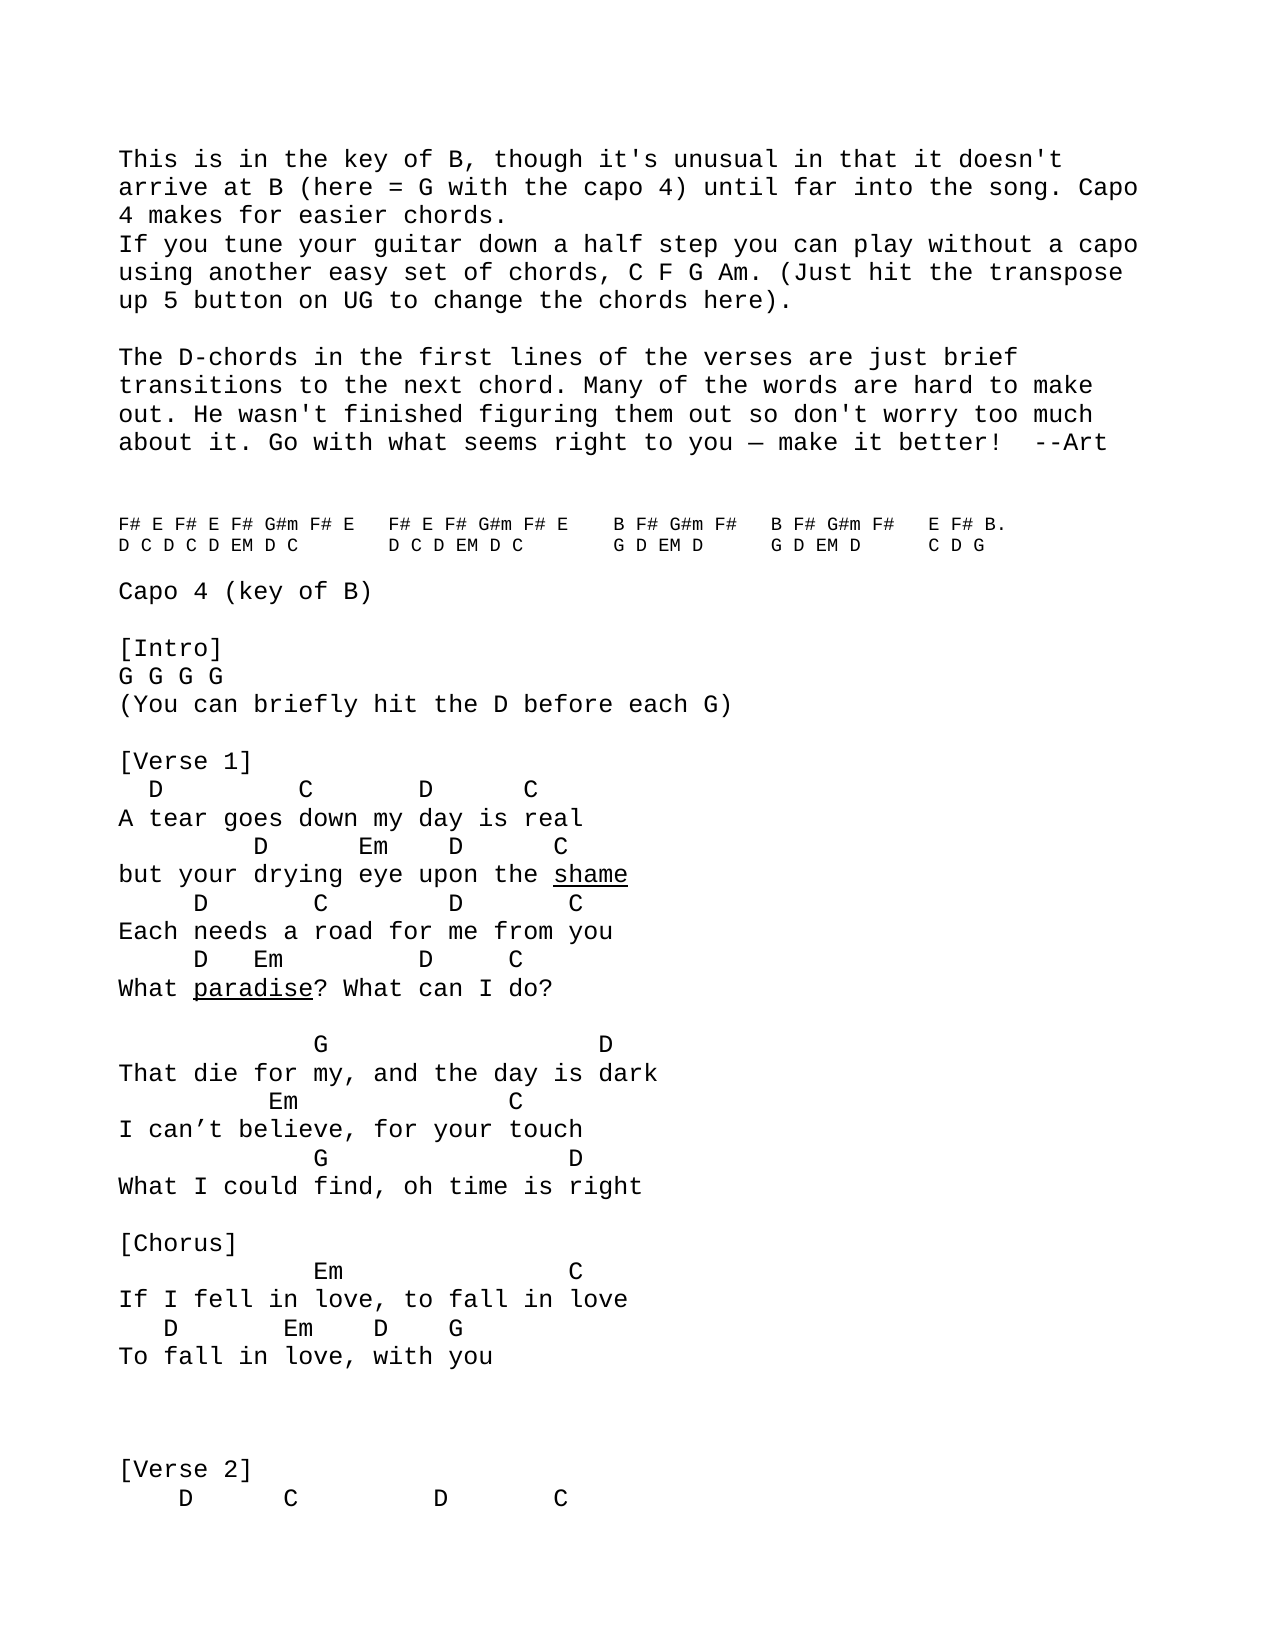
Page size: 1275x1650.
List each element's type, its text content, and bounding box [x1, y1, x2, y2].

text What paradise? What can I do? [118, 975, 1157, 1003]
text Em C [118, 1088, 1157, 1117]
text Each needs a road for me from you [118, 918, 1157, 947]
text I can’t believe, for your touch [118, 1117, 1157, 1145]
text What I could find, oh time is right [118, 1173, 1157, 1202]
text This is in the key of B, though it's unusual in that it doesn't arrive at B (here = G with the capo 4) until far into the song. Capo 4 makes for easier chords. [118, 146, 1157, 231]
text F# E F# E F# G#m F# E F# E F# G#m F# E B F# G#m F# B F# G#m F# E F# B. [118, 515, 1157, 536]
text If I fell in love, to fall in love [118, 1287, 1157, 1315]
text G D [118, 1145, 1157, 1173]
text G G G G [118, 663, 1157, 692]
text D Em D C [118, 833, 1157, 862]
text D Em D C [118, 947, 1157, 975]
text D Em D G [118, 1315, 1157, 1343]
text [Intro] [118, 635, 1157, 663]
text D C D C [118, 1485, 1157, 1513]
text A tear goes down my day is real [118, 805, 1157, 833]
text Em C [118, 1258, 1157, 1287]
text If you tune your guitar down a half step you can play without a capo using another easy set of chords, C F G Am. (Just hit the transpose up 5 button on UG to change the chords here). [118, 231, 1157, 316]
text [Verse 1] [118, 748, 1157, 777]
text D C D C [118, 890, 1157, 918]
text D C D C D EM D C D C D EM D C G D EM D G D EM D C D G [118, 536, 1157, 557]
text D C D C [118, 777, 1157, 805]
text That die for my, and the day is dark [118, 1060, 1157, 1088]
text (You can briefly hit the D before each G) [118, 692, 1157, 720]
text G D [118, 1032, 1157, 1060]
text The D-chords in the first lines of the verses are just brief transitions to the next chord. Many of the words are hard to make out. He wasn't finished figuring them out so don't worry too much about it. Go with what seems right to you — make it better! --Art [118, 345, 1157, 458]
text To fall in love, with you [118, 1343, 1157, 1372]
text [Verse 2] [118, 1457, 1157, 1485]
text but your drying eye upon the shame [118, 862, 1157, 890]
text [Chorus] [118, 1230, 1157, 1258]
text Capo 4 (key of B) [118, 578, 1157, 607]
